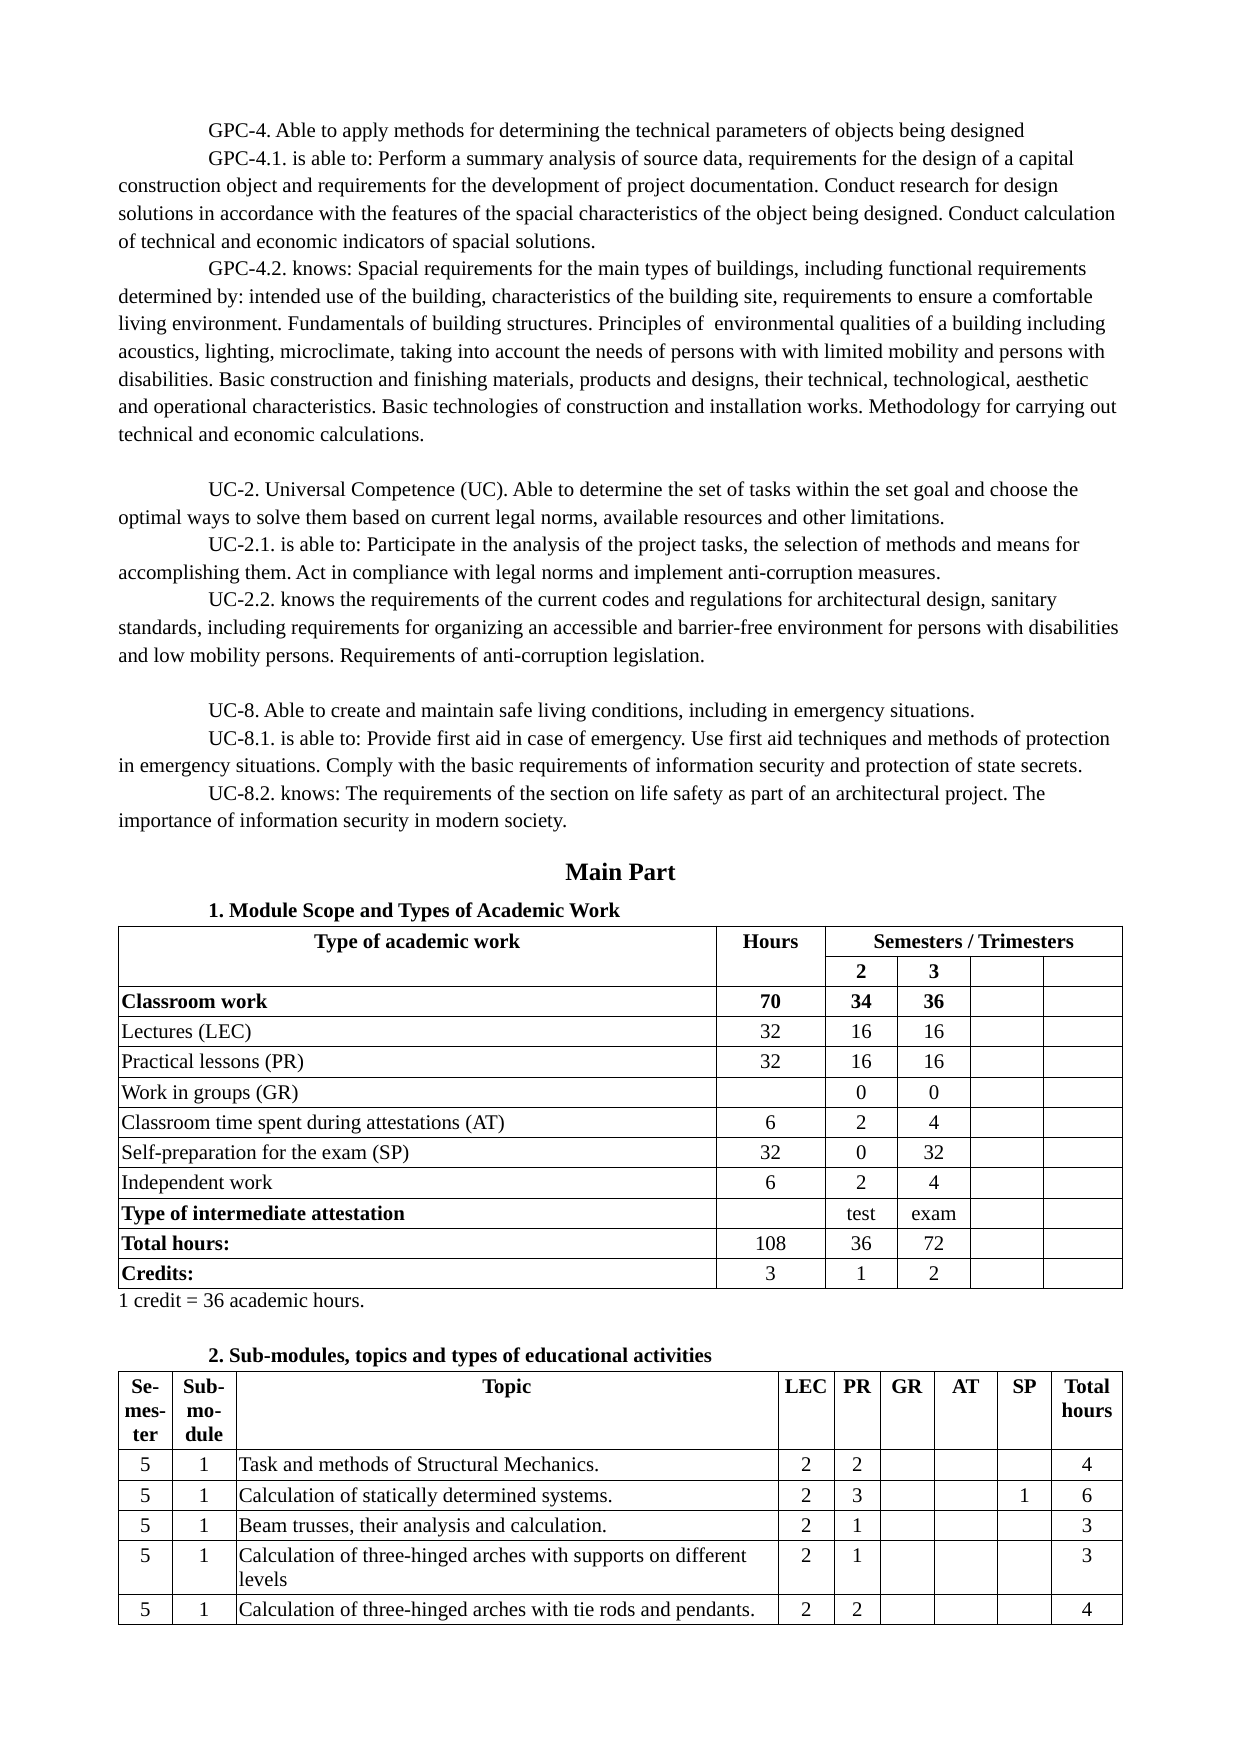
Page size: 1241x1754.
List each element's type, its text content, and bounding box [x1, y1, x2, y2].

table_cell [935, 1450, 997, 1479]
table_header PR [835, 1372, 880, 1449]
table_cell 16 [898, 1017, 970, 1046]
table_cell Work in groups (GR) [119, 1078, 716, 1107]
table_cell 6 [717, 1108, 825, 1137]
table_cell 1 [835, 1511, 880, 1540]
table_cell Calculation of statically determined systems. [237, 1481, 778, 1510]
table_cell 2 [898, 1259, 970, 1288]
table_cell 5 [119, 1511, 172, 1540]
table_cell 2 [779, 1595, 834, 1624]
table_cell [1044, 1259, 1122, 1288]
table_cell Beam trusses, their analysis and calculation. [237, 1511, 778, 1540]
text 2. Sub-modules, topics and types of educational activities [118, 1343, 1122, 1367]
table_cell 2 [826, 1108, 897, 1137]
table_cell [881, 1450, 934, 1479]
table_cell [971, 1259, 1043, 1288]
table_cell 32 [717, 1138, 825, 1167]
table_cell 2 [779, 1481, 834, 1510]
table_cell 4 [898, 1168, 970, 1197]
table_cell 2 [779, 1541, 834, 1594]
table_cell 16 [826, 1047, 897, 1077]
table_cell Calculation of three-hinged arches with supports on different levels [237, 1541, 778, 1594]
table_cell 70 [717, 987, 825, 1016]
table_header Type of academic work [119, 927, 716, 986]
table_cell 5 [119, 1541, 172, 1594]
table_cell 32 [717, 1047, 825, 1077]
table_cell [1044, 1229, 1122, 1258]
table_cell [935, 1541, 997, 1594]
text UC-2.1. is able to: Participate in the analysis of the project tasks, the selection of methods and means for accomplishing them. Act in compliance with legal norms and implement anti-corruption measures. [118, 532, 1122, 584]
table_cell 1 [835, 1541, 880, 1594]
table_cell [1044, 1138, 1122, 1167]
table_cell [998, 1595, 1051, 1624]
table_cell Practical lessons (PR) [119, 1047, 716, 1077]
table_header GR [881, 1372, 934, 1449]
table_header AT [935, 1372, 997, 1449]
table_cell [1044, 957, 1122, 986]
table_cell 36 [898, 987, 970, 1016]
table_cell [971, 1047, 1043, 1077]
table_cell [717, 1078, 825, 1107]
table_cell 5 [119, 1595, 172, 1624]
table_cell 3 [717, 1259, 825, 1288]
table_cell Lectures (LEC) [119, 1017, 716, 1046]
table_cell 3 [1052, 1511, 1122, 1540]
table_header Semesters / Trimesters [826, 927, 1122, 956]
table_header Se‑ mes‑ ter [119, 1372, 172, 1449]
table_cell [971, 957, 1043, 986]
table_cell [971, 1138, 1043, 1167]
table_cell 108 [717, 1229, 825, 1258]
table_cell 0 [826, 1138, 897, 1167]
table_cell 32 [717, 1017, 825, 1046]
table_cell 2 [826, 1168, 897, 1197]
text UC-8.2. knows: The requirements of the section on life safety as part of an architectural project. The importance of information security in modern society. [118, 781, 1122, 832]
table_cell 1 [173, 1541, 236, 1594]
table_cell 1 [173, 1595, 236, 1624]
table_cell [881, 1481, 934, 1510]
table_cell 4 [898, 1108, 970, 1137]
table_cell [935, 1511, 997, 1540]
table_cell 1 [173, 1450, 236, 1479]
table_cell 1 [998, 1481, 1051, 1510]
table_cell Calculation of three-hinged arches with tie rods and pendants. [237, 1595, 778, 1624]
table_cell 3 [835, 1481, 880, 1510]
table_cell [717, 1199, 825, 1228]
table_header Hours [717, 927, 825, 986]
text UC-2. Universal Competence (UC). Able to determine the set of tasks within the set goal and choose the optimal ways to solve them based on current legal norms, available resources and other limitations. [118, 477, 1122, 529]
table_cell 0 [898, 1078, 970, 1107]
subtitle Main Part [118, 857, 1122, 885]
table_cell [1044, 1199, 1122, 1228]
table_cell Independent work [119, 1168, 716, 1197]
text 1. Module Scope and Types of Academic Work [118, 898, 1122, 922]
table_cell exam [898, 1199, 970, 1228]
table_cell [1044, 987, 1122, 1016]
table_cell Classroom time spent during attestations (AT) [119, 1108, 716, 1137]
table_header SP [998, 1372, 1051, 1449]
table_cell 5 [119, 1481, 172, 1510]
text GPC-4.2. knows: Spacial requirements for the main types of buildings, including functional requirements determined by: intended use of the building, characteristics of the building site, requirements to ensure a comfortable living environment. Fundamentals of building structures. Principles of environmental qualities of a building including acoustics, lighting, microclimate, taking into account the needs of persons with with limited mobility and persons with disabilities. Basic construction and finishing materials, products and designs, their technical, technological, aesthetic and operational characteristics. Basic technologies of construction and installation works. Methodology for carrying out technical and economic calculations. [118, 256, 1122, 446]
table_cell Task and methods of Structural Mechanics. [237, 1450, 778, 1479]
table_cell [971, 987, 1043, 1016]
table_header Topic [237, 1372, 778, 1449]
table_cell [935, 1481, 997, 1510]
table_cell 0 [826, 1078, 897, 1107]
table_cell 6 [1052, 1481, 1122, 1510]
text UC-8.1. is able to: Provide first aid in case of emergency. Use first aid techniques and methods of protection in emergency situations. Comply with the basic requirements of information security and protection of state secrets. [118, 725, 1122, 777]
table_cell Type of intermediate attestation [119, 1199, 716, 1228]
table_cell 2 [826, 957, 897, 986]
table_cell 3 [1052, 1541, 1122, 1594]
table_cell 1 [173, 1511, 236, 1540]
table_cell [1044, 1108, 1122, 1137]
table_cell 2 [835, 1595, 880, 1624]
table_cell 72 [898, 1229, 970, 1258]
table_cell [971, 1108, 1043, 1137]
table_cell [971, 1199, 1043, 1228]
table_cell [881, 1541, 934, 1594]
table_cell [1044, 1168, 1122, 1197]
table_cell 36 [826, 1229, 897, 1258]
table_cell 5 [119, 1450, 172, 1479]
text UC-2.2. knows the requirements of the current codes and regulations for architectural design, sanitary standards, including requirements for organizing an accessible and barrier-free environment for persons with disabilities and low mobility persons. Requirements of anti-corruption legislation. [118, 587, 1122, 667]
table_header LEC [779, 1372, 834, 1449]
table_cell 34 [826, 987, 897, 1016]
table_cell 16 [898, 1047, 970, 1077]
table_cell [971, 1229, 1043, 1258]
table_cell 1 [173, 1481, 236, 1510]
table_cell [998, 1450, 1051, 1479]
text GPC-4.1. is able to: Perform a summary analysis of source data, requirements for the design of a capital construction object and requirements for the development of project documentation. Conduct research for design solutions in accordance with the features of the spacial characteristics of the object being designed. Conduct calculation of technical and economic indicators of spacial solutions. [118, 146, 1122, 253]
table_cell 4 [1052, 1450, 1122, 1479]
text GPC-4. Able to apply methods for determining the technical parameters of objects being designed [118, 118, 1122, 142]
table_cell [881, 1595, 934, 1624]
table_cell test [826, 1199, 897, 1228]
table_cell [935, 1595, 997, 1624]
table_cell 3 [898, 957, 970, 986]
table_cell [998, 1541, 1051, 1594]
table_cell Credits: [119, 1259, 716, 1288]
table_cell 16 [826, 1017, 897, 1046]
table_cell 2 [835, 1450, 880, 1479]
table_cell [1044, 1047, 1122, 1077]
table_cell 32 [898, 1138, 970, 1167]
text UC-8. Able to create and maintain safe living conditions, including in emergency situations. [118, 698, 1122, 722]
table_cell 2 [779, 1511, 834, 1540]
table_cell 1 [826, 1259, 897, 1288]
table_cell Classroom work [119, 987, 716, 1016]
table_header Total hours [1052, 1372, 1122, 1449]
text 1 credit = 36 academic hours. [118, 1289, 1122, 1312]
table_cell 2 [779, 1450, 834, 1479]
table_cell [998, 1511, 1051, 1540]
table_cell Total hours: [119, 1229, 716, 1258]
table_cell [881, 1511, 934, 1540]
table_header Sub‑ mo‑ dule [173, 1372, 236, 1449]
table_cell 4 [1052, 1595, 1122, 1624]
table_cell [1044, 1017, 1122, 1046]
table_cell [971, 1017, 1043, 1046]
table_cell Self-preparation for the exam (SP) [119, 1138, 716, 1167]
table_cell [971, 1168, 1043, 1197]
table_cell [971, 1078, 1043, 1107]
table_cell [1044, 1078, 1122, 1107]
table_cell 6 [717, 1168, 825, 1197]
